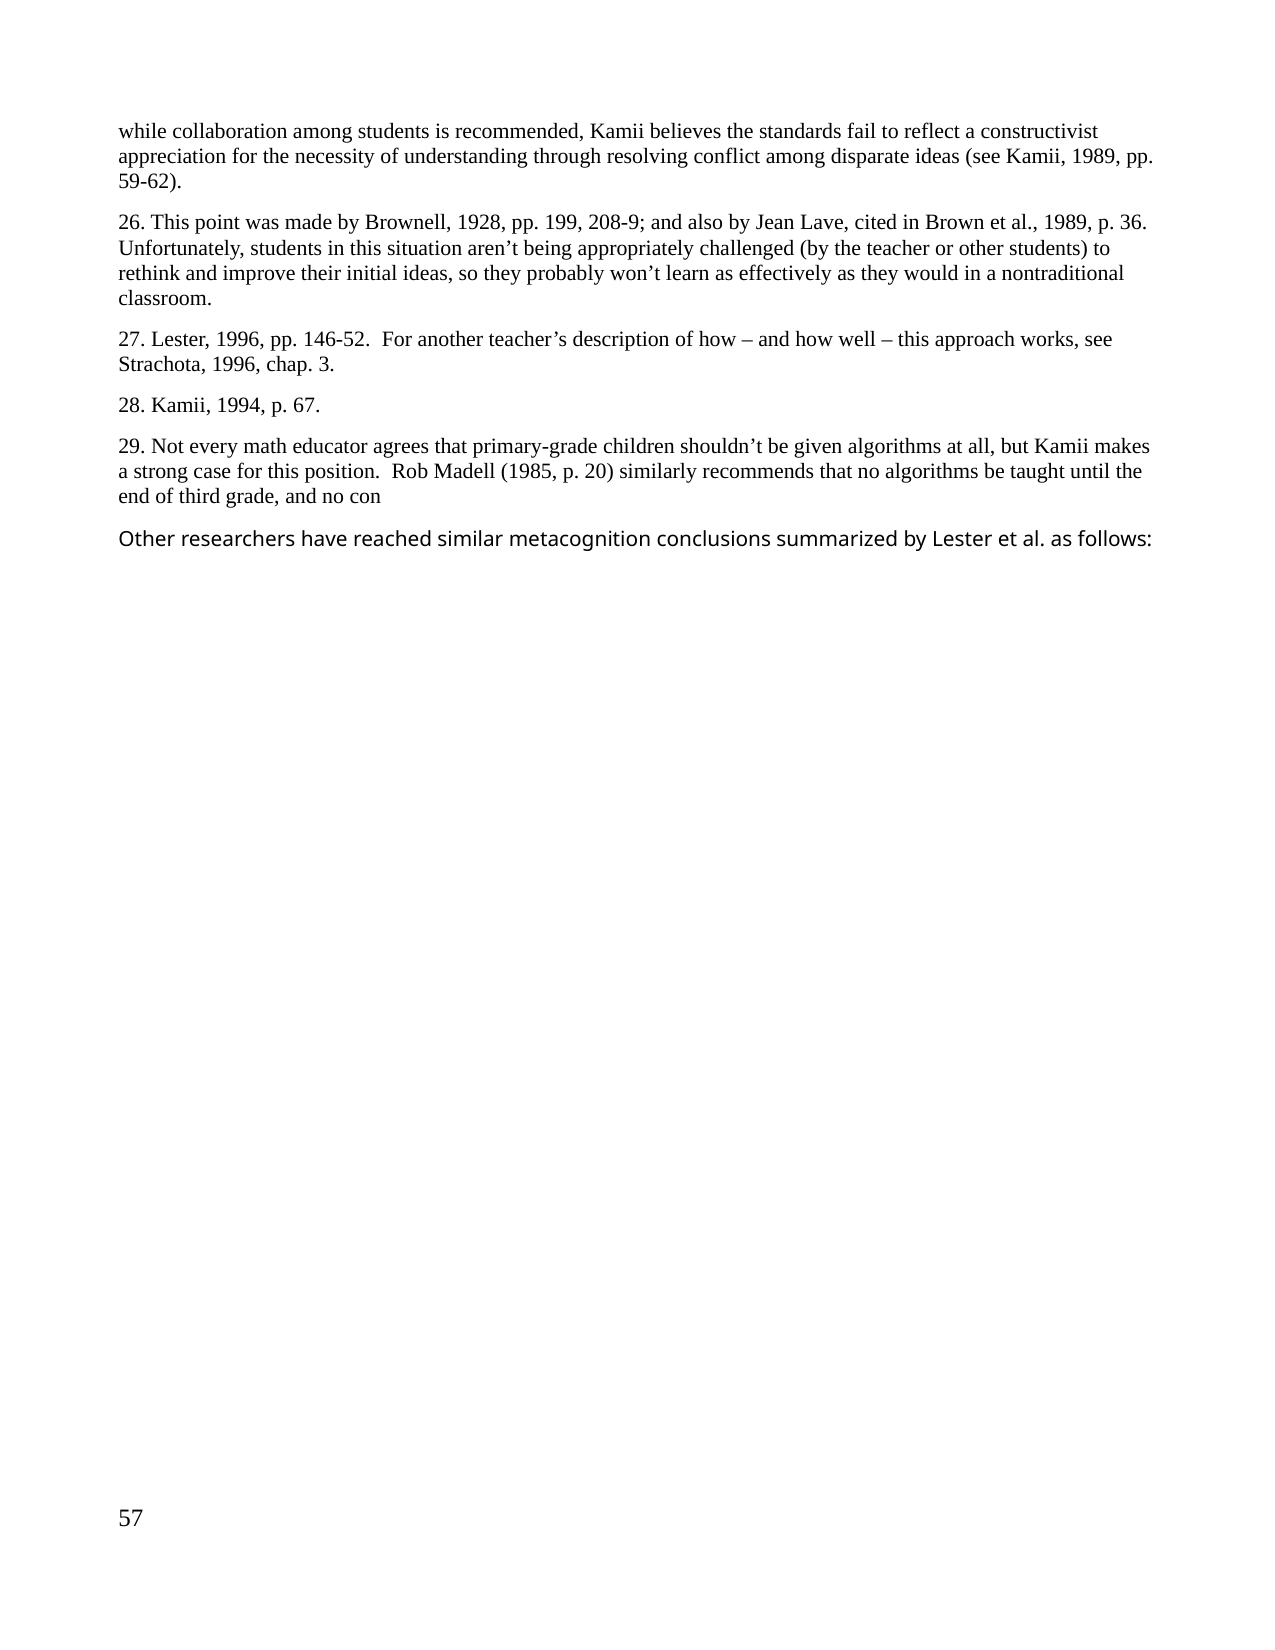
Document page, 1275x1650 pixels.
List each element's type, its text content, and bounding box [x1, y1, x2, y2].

text 26. This point was made by Brownell, 1928, pp. 199, 208-9; and also by Jean Lave, cited in Brown et al., 1989, p. 36. Unfortunately, students in this situation aren’t being appropriately challenged (by the teacher or other students) to rethink and improve their initial ideas, so they probably won’t learn as effectively as they would in a nontraditional classroom. [118, 209, 1157, 310]
text 27. Lester, 1996, pp. 146-52. For another teacher’s description of how – and how well – this approach works, see Strachota, 1996, chap. 3. [118, 326, 1157, 376]
text while collaboration among students is recommended, Kamii believes the standards fail to reflect a constructivist appreciation for the necessity of understanding through resolving conflict among disparate ideas (see Kamii, 1989, pp. 59-62). [118, 118, 1157, 194]
text 28. Kamii, 1994, p. 67. [118, 392, 1157, 417]
text 29. Not every math educator agrees that primary-grade children shouldn’t be given algorithms at all, but Kamii makes a strong case for this position. Rob Madell (1985, p. 20) similarly recommends that no algorithms be taught until the end of third grade, and no con [118, 433, 1157, 508]
text Other researchers have reached similar metacognition conclusions summarized by Lester et al. as follows: [118, 524, 1157, 552]
